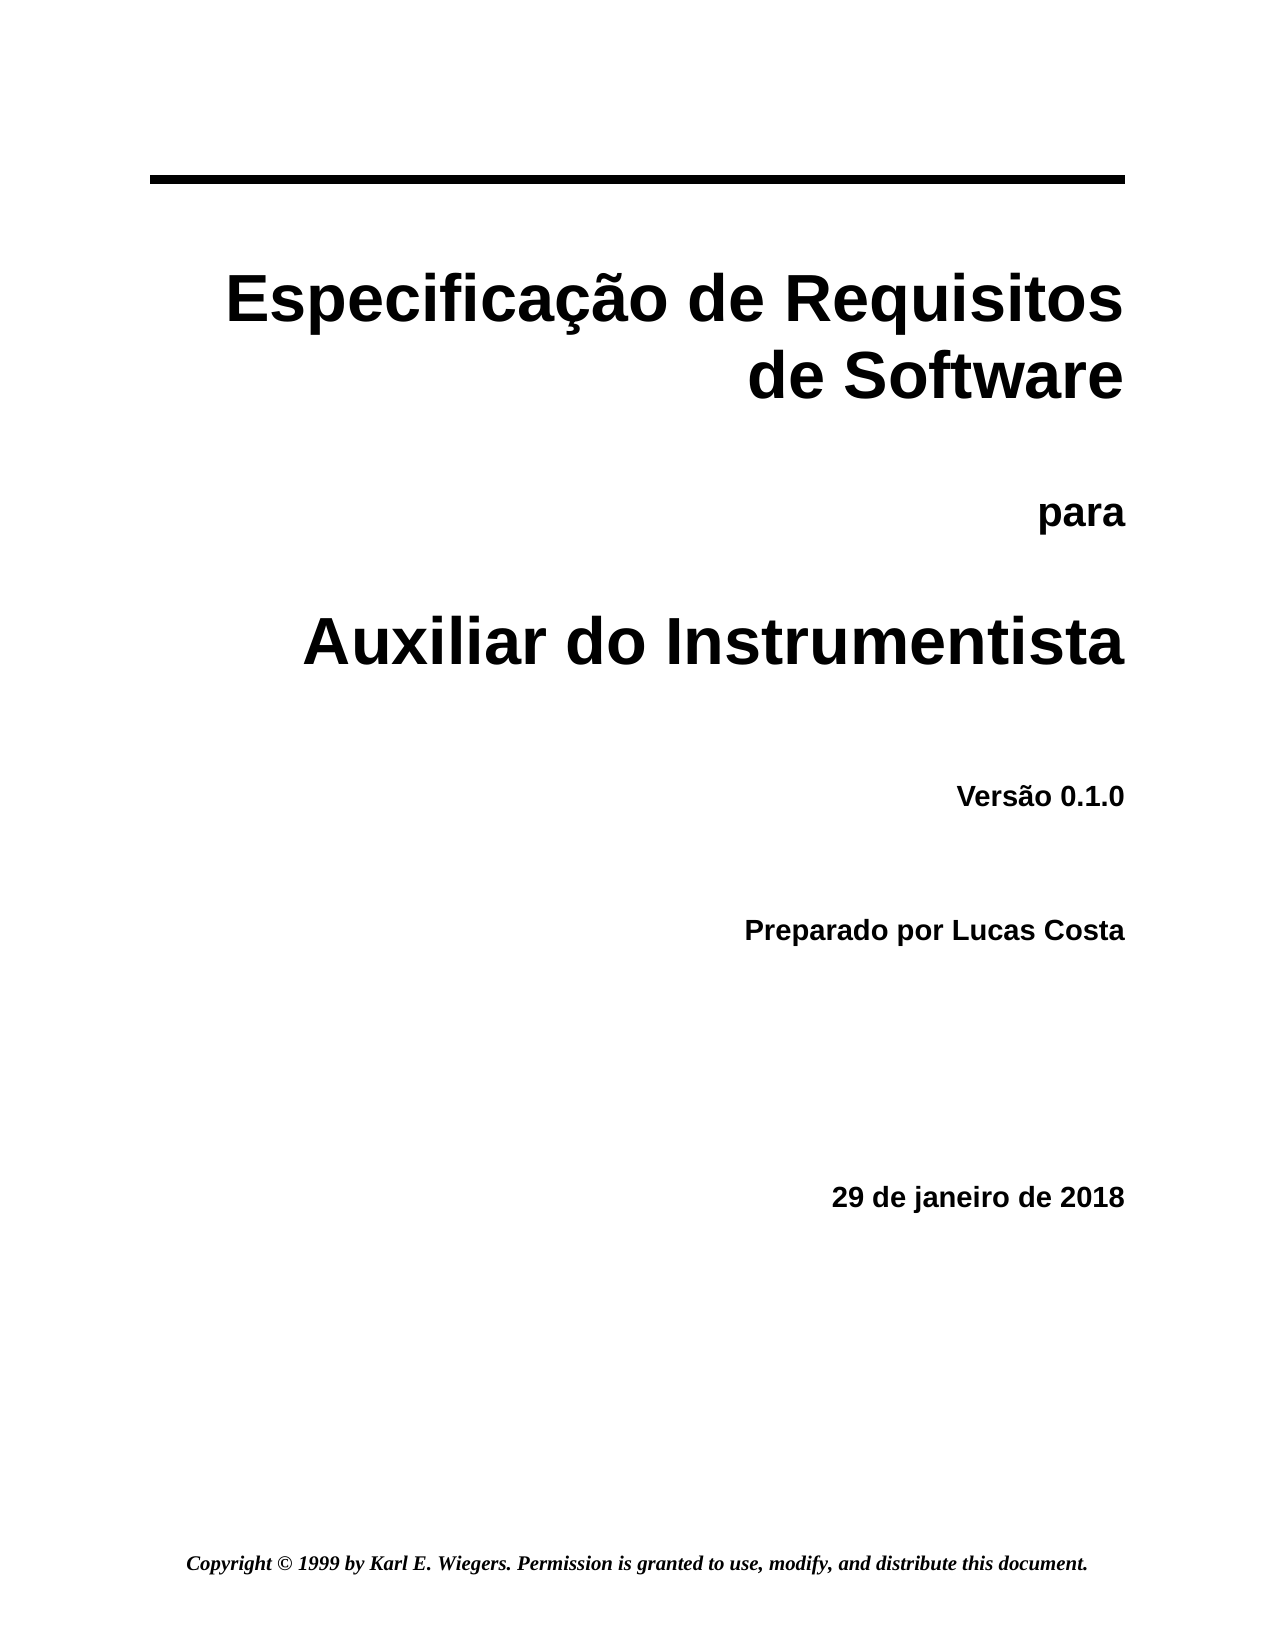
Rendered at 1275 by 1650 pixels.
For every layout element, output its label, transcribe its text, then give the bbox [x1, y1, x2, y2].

subtitle Auxiliar do Instrumentista [150, 602, 1125, 679]
subtitle para [150, 488, 1125, 536]
subtitle Especificação de Requisitos de Software [150, 259, 1125, 413]
text Versão 0.1.0 [150, 779, 1125, 812]
text 29 de janeiro de 2018 [150, 1179, 1125, 1213]
text Preparado por Lucas Costa [150, 912, 1125, 946]
